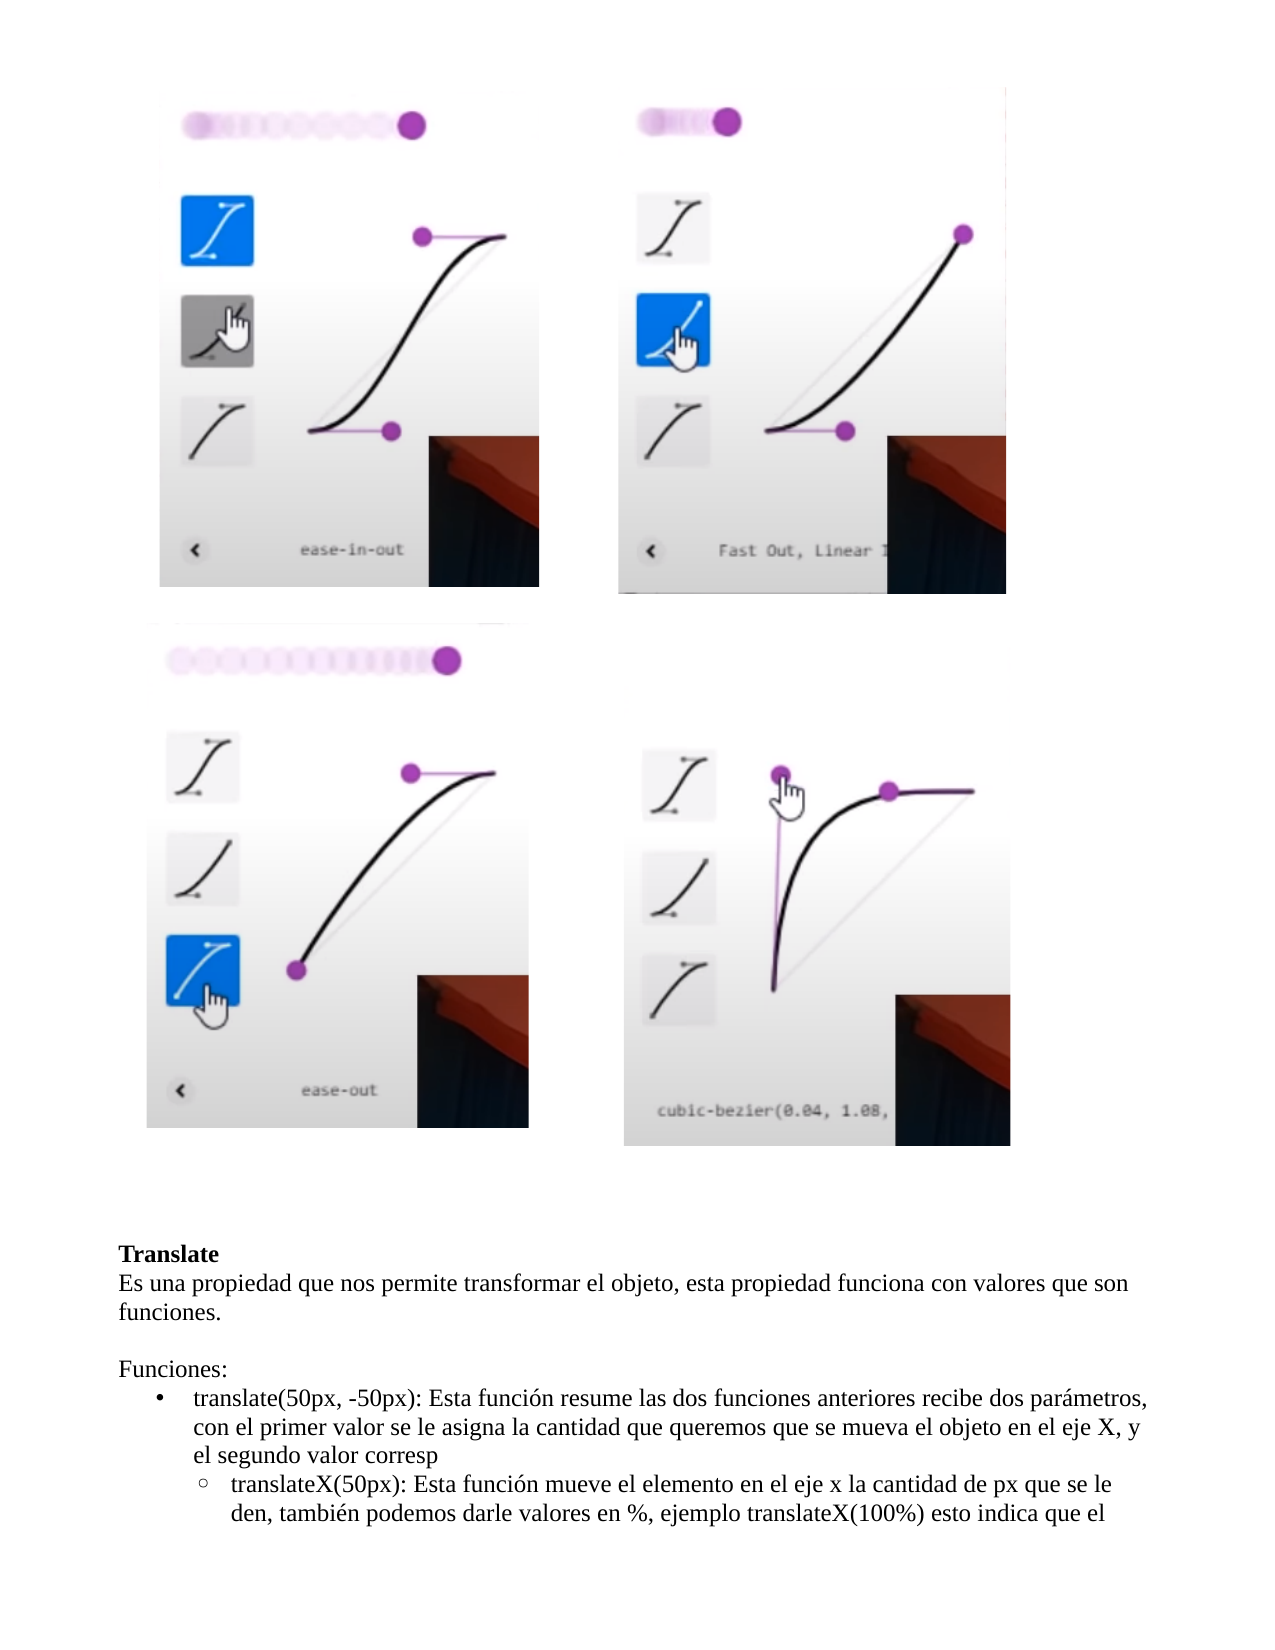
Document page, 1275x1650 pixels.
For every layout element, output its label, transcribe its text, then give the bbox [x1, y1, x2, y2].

list translateX(50px): Esta función mueve el elemento en el eje x la cantidad de px que se le den, también podemos darle valores en %, ejemplo translateX(100%) esto indica que el [193, 1469, 1157, 1527]
text Funciones: [118, 1354, 1157, 1383]
text Es una propiedad que nos permite transformar el objeto, esta propiedad funciona con valores que son funciones. [118, 1268, 1157, 1326]
picture [618, 87, 1007, 594]
picture [159, 91, 540, 587]
picture [623, 647, 1011, 1146]
text Translate [118, 1239, 1157, 1268]
picture [146, 623, 529, 1128]
list translate(50px, -50px): Esta función resume las dos funciones anteriores recibe dos parámetros, con el primer valor se le asigna la cantidad que queremos que se mueva el objeto en el eje X, y el segundo valor corresp [156, 1383, 1157, 1469]
